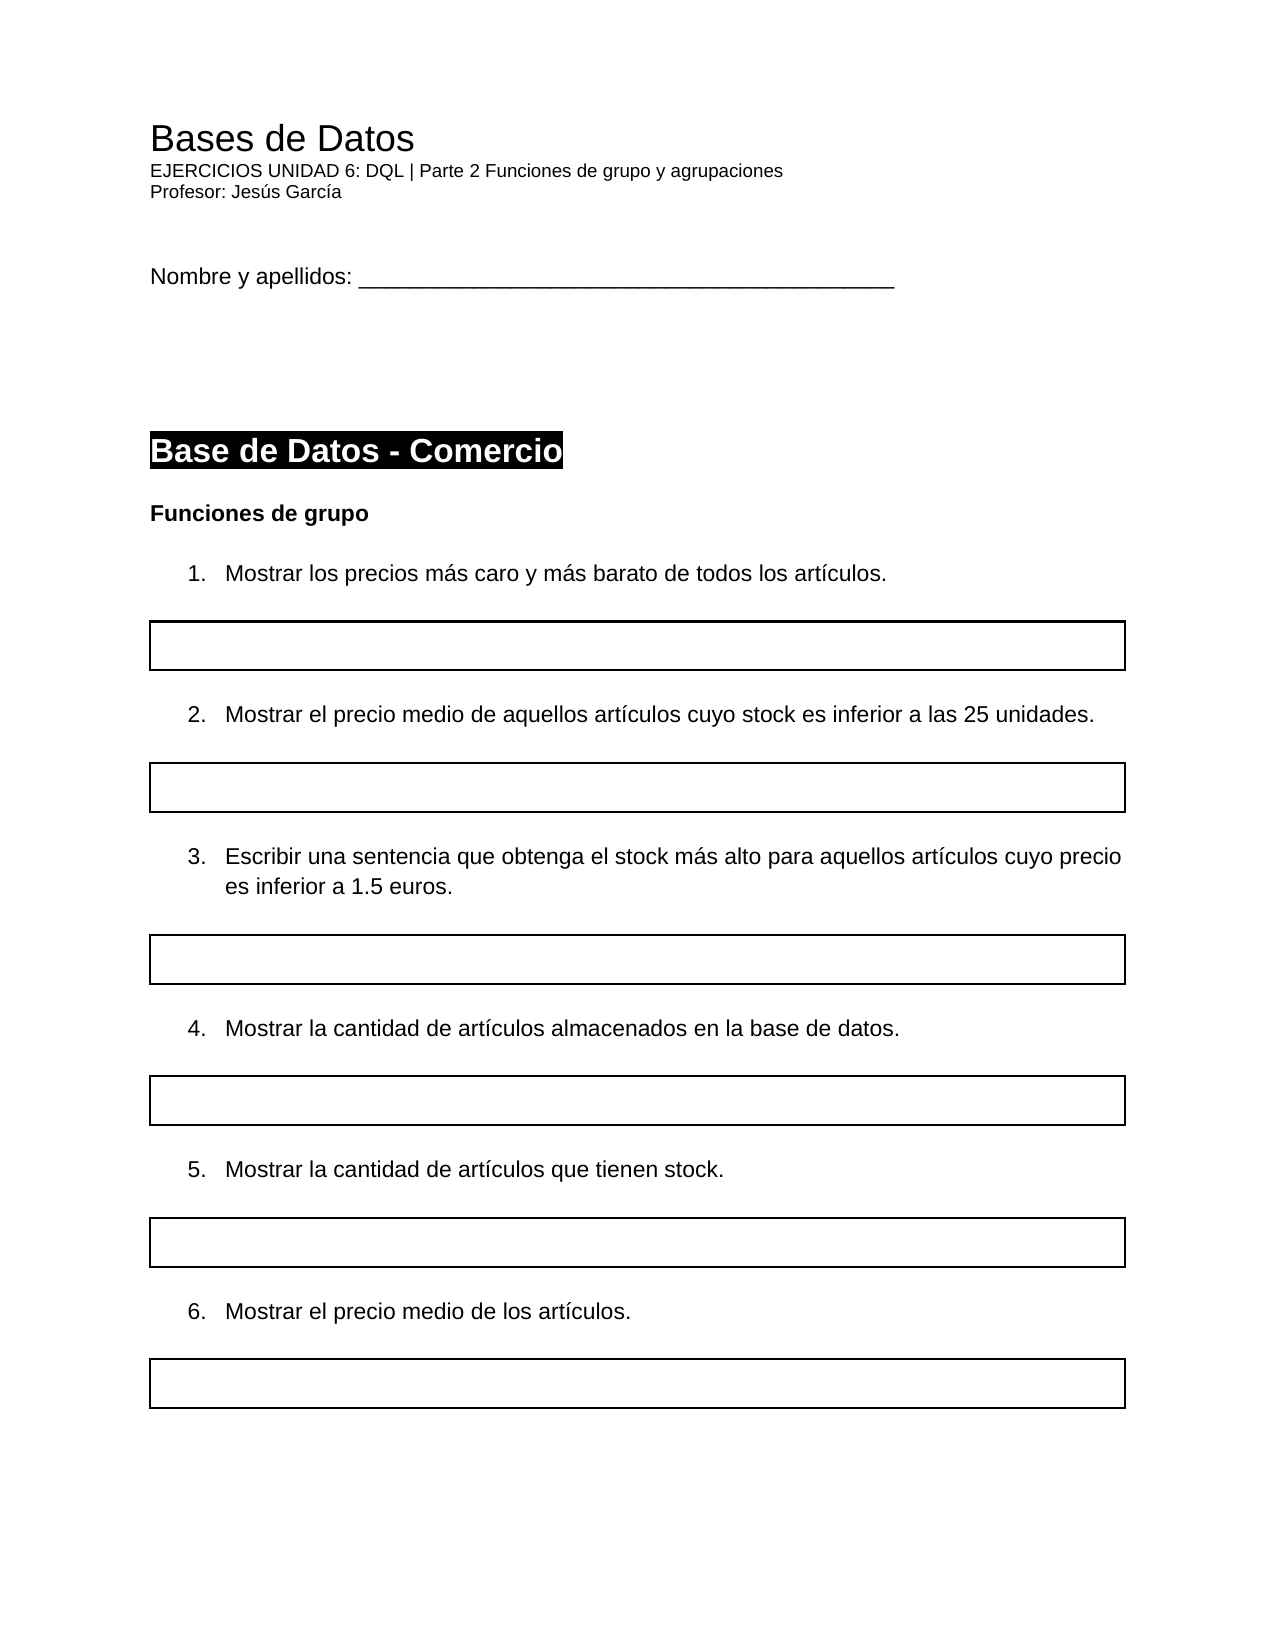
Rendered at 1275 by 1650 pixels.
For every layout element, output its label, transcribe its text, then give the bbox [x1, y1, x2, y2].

table_header [151, 1360, 1124, 1407]
list Mostrar la cantidad de artículos almacenados en la base de datos. [187, 1015, 1125, 1041]
table_header [151, 1077, 1124, 1124]
list Mostrar los precios más caro y más barato de todos los artículos. [187, 560, 1125, 586]
list Mostrar el precio medio de aquellos artículos cuyo stock es inferior a las 25 unidades. [187, 701, 1125, 728]
list Escribir una sentencia que obtenga el stock más alto para aquellos artículos cuyo precio es inferior a 1.5 euros. [187, 843, 1125, 899]
table_header [151, 936, 1124, 982]
text Base de Datos - Comercio [150, 431, 1125, 469]
table_header [151, 623, 1124, 669]
list Mostrar la cantidad de artículos que tienen stock. [187, 1156, 1125, 1183]
table_header [151, 764, 1124, 811]
list Mostrar el precio medio de los artículos. [187, 1298, 1125, 1324]
table_header [151, 1219, 1124, 1266]
text Funciones de grupo [150, 499, 1125, 526]
